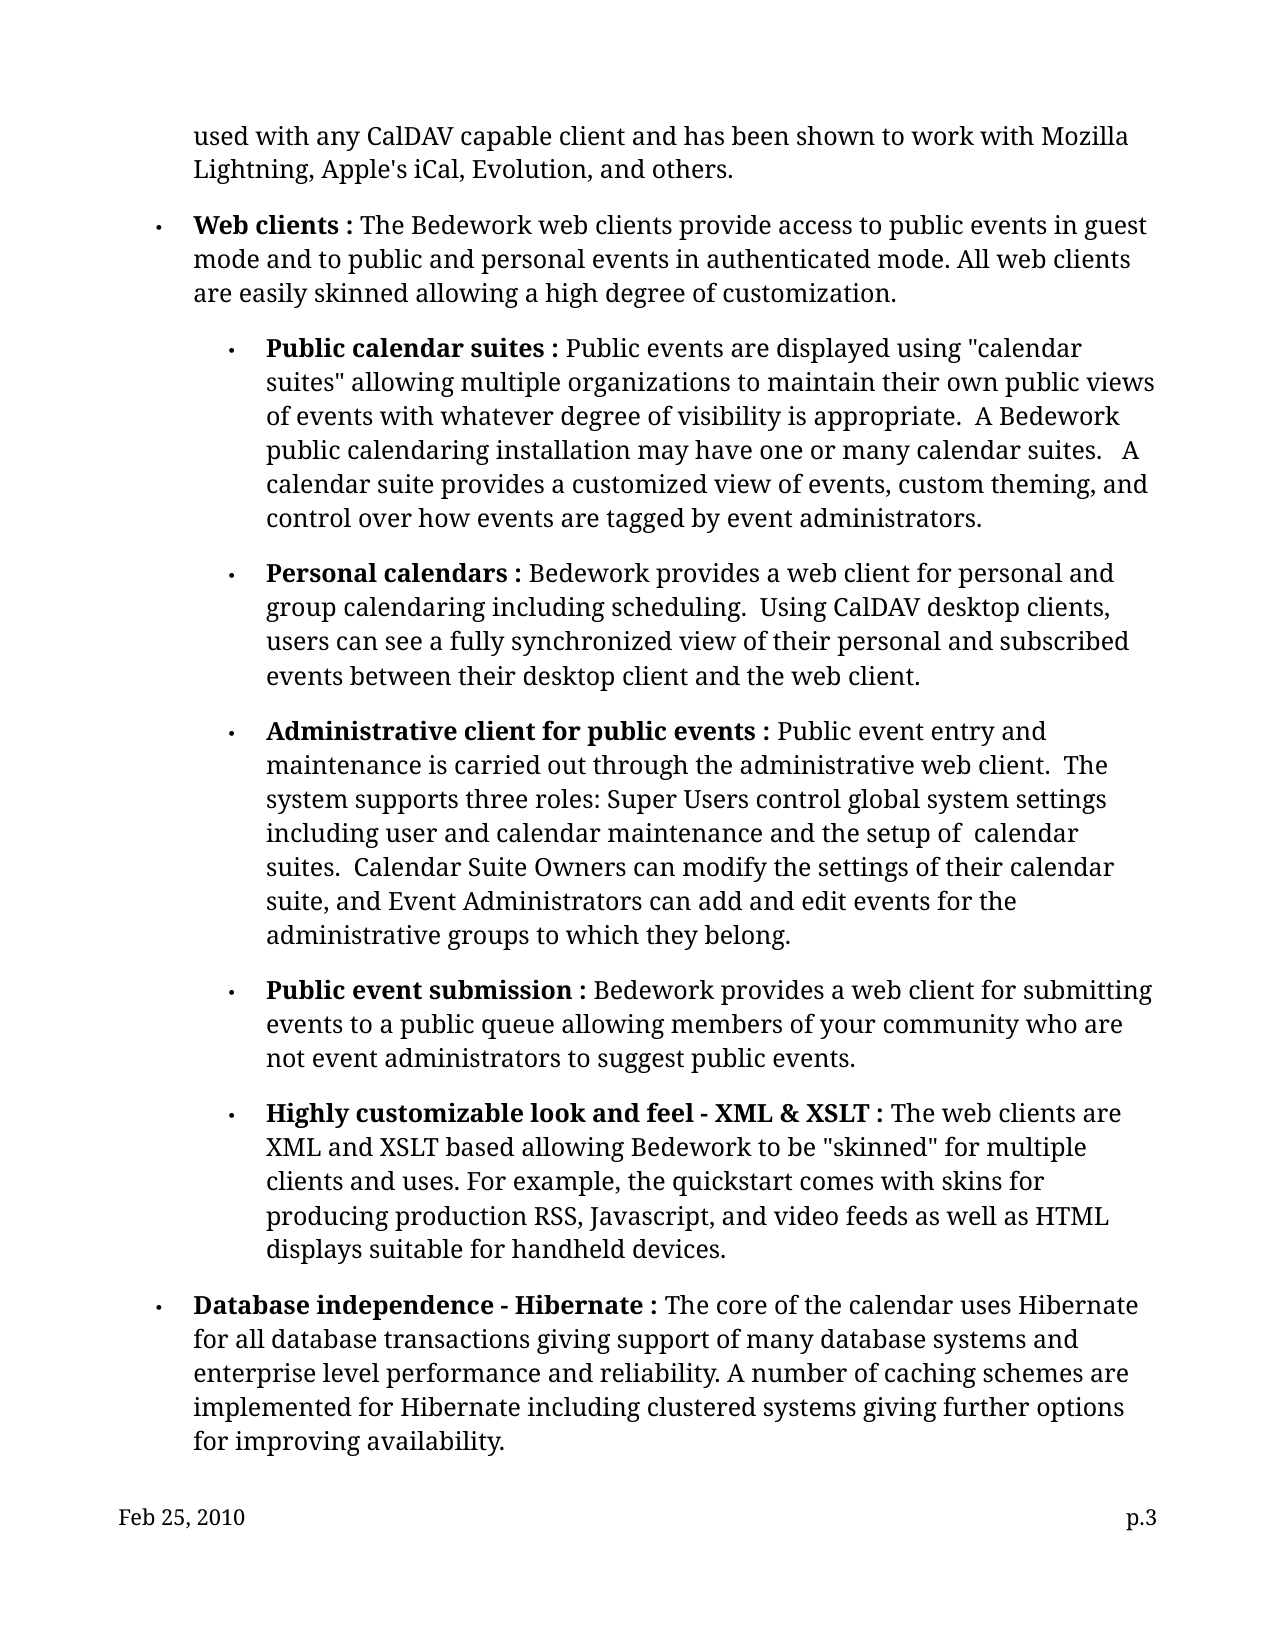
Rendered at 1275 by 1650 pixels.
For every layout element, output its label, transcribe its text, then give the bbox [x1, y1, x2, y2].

list Database independence - Hibernate : The core of the calendar uses Hibernate for all database transactions giving support of many database systems and enterprise level performance and reliability. A number of caching schemes are implemented for Hibernate including clustered systems giving further options for improving availability. [156, 1287, 1157, 1458]
list Public calendar suites : Public events are displayed using "calendar suites" allowing multiple organizations to maintain their own public views of events with whatever degree of visibility is appropriate. A Bedework public calendaring installation may have one or many calendar suites. A calendar suite provides a customized view of events, custom theming, and control over how events are tagged by event administrators. [228, 331, 1157, 535]
list Administrative client for public events : Public event entry and maintenance is carried out through the administrative web client. The system supports three roles: Super Users control global system settings including user and calendar maintenance and the setup of calendar suites. Calendar Suite Owners can modify the settings of their calendar suite, and Event Administrators can add and edit events for the administrative groups to which they belong. [228, 713, 1157, 952]
list Public event submission : Bedework provides a web client for submitting events to a public queue allowing members of your community who are not event administrators to suggest public events. [228, 973, 1157, 1075]
list Web clients : The Bedework web clients provide access to public events in guest mode and to public and personal events in authenticated mode. All web clients are easily skinned allowing a high degree of customization. [156, 207, 1157, 309]
list used with any CalDAV capable client and has been shown to work with Mozilla Lightning, Apple's iCal, Evolution, and others. [156, 118, 1157, 186]
list Personal calendars : Bedework provides a web client for personal and group calendaring including scheduling. Using CalDAV desktop clients, users can see a fully synchronized view of their personal and subscribed events between their desktop client and the web client. [228, 556, 1157, 692]
list Highly customizable look and feel - XML & XSLT : The web clients are XML and XSLT based allowing Bedework to be "skinned" for multiple clients and uses. For example, the quickstart comes with skins for producing production RSS, Javascript, and video feeds as well as HTML displays suitable for handheld devices. [228, 1096, 1157, 1266]
